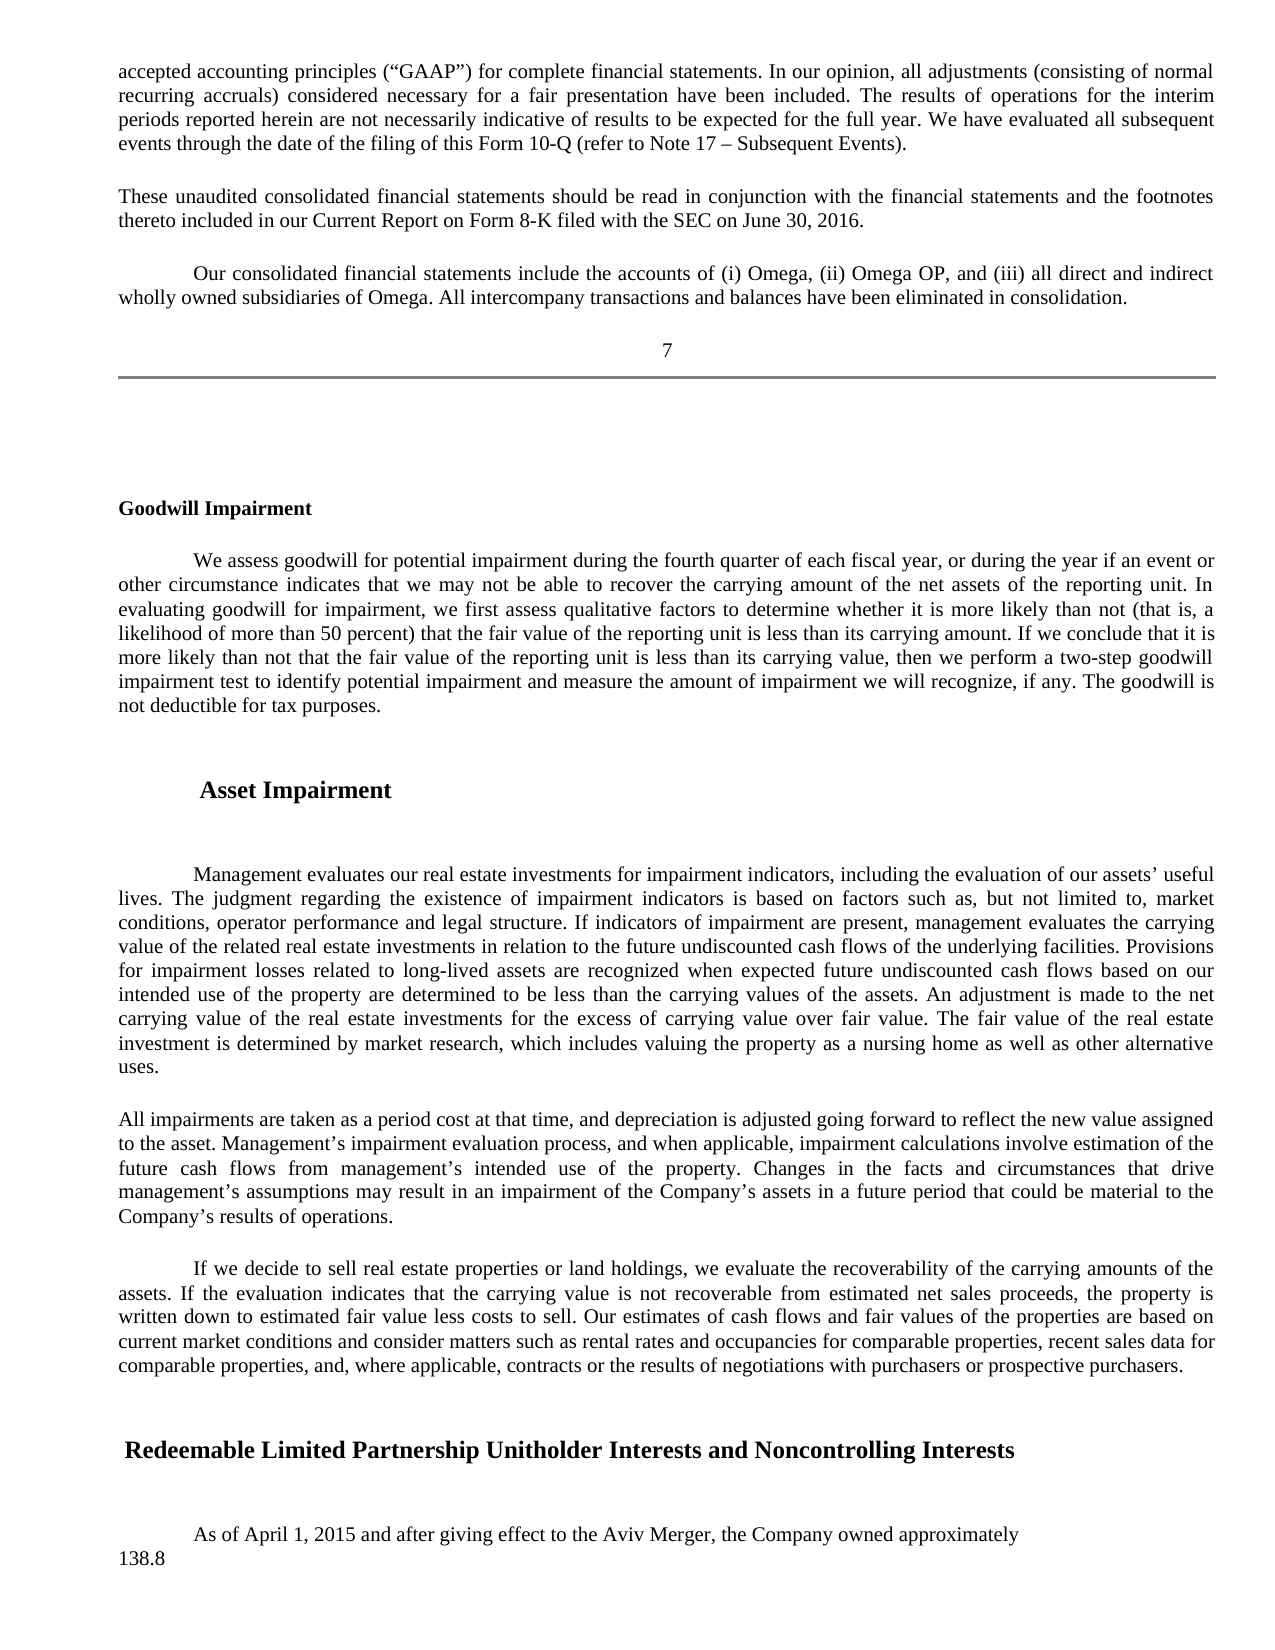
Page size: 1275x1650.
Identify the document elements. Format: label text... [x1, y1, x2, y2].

text Redeemable Limited Partnership Unitholder Interests and Noncontrolling Interests [118, 1435, 1216, 1464]
text If we decide to sell real estate properties or land holdings, we evaluate the recoverability of the carrying amounts of the assets. If the evaluation indicates that the carrying value is not recoverable from estimated net sales proceeds, the property is written down to estimated fair value less costs to sell. Our estimates of cash flows and fair values of the properties are based on current market conditions and consider matters such as rental rates and occupancies for comparable properties, recent sales data for comparable properties, and, where applicable, contracts or the results of negotiations with purchasers or prospective purchasers. [118, 1256, 1216, 1377]
text Asset Impairment [118, 775, 1216, 804]
text Goodwill Impairment [118, 496, 1216, 519]
text We assess goodwill for potential impairment during the fourth quarter of each fiscal year, or during the year if an event or other circumstance indicates that we may not be able to recover the carrying amount of the net assets of the reporting unit. In evaluating goodwill for impairment, we first assess qualitative factors to determine whether it is more likely than not (that is, a likelihood of more than 50 percent) that the fair value of the reporting unit is less than its carrying amount. If we conclude that it is more likely than not that the fair value of the reporting unit is less than its carrying value, then we perform a two-step goodwill impairment test to identify potential impairment and measure the amount of impairment we will recognize, if any. The goodwill is not deductible for tax purposes. [118, 548, 1216, 717]
text All impairments are taken as a period cost at that time, and depreciation is adjusted going forward to reflect the new value assigned to the asset. Management’s impairment evaluation process, and when applicable, impairment calculations involve estimation of the future cash flows from management’s intended use of the property. Changes in the facts and circumstances that drive management’s assumptions may result in an impairment of the Company’s assets in a future period that could be material to the Company’s results of operations. [118, 1107, 1216, 1228]
text Our consolidated financial statements include the accounts of (i) Omega, (ii) Omega OP, and (iii) all direct and indirect wholly owned subsidiaries of Omega. All intercompany transactions and balances have been eliminated in consolidation. [118, 261, 1216, 309]
text 138.8 [118, 1546, 1216, 1570]
text These unaudited consolidated financial statements should be read in conjunction with the financial statements and the footnotes thereto included in our Current Report on Form 8-K filed with the SEC on June 30, 2016. [118, 184, 1216, 232]
text As of April 1, 2015 and after giving effect to the Aviv Merger, the Company owned approximately [118, 1522, 1216, 1546]
text 7 [118, 338, 1216, 362]
text accepted accounting principles (“GAAP”) for complete financial statements. In our opinion, all adjustments (consisting of normal recurring accruals) considered necessary for a fair presentation have been included. The results of operations for the interim periods reported herein are not necessarily indicative of results to be expected for the full year. We have evaluated all subsequent events through the date of the filing of this Form 10-Q (refer to Note 17 – Subsequent Events). [118, 59, 1216, 155]
text Management evaluates our real estate investments for impairment indicators, including the evaluation of our assets’ useful lives. The judgment regarding the existence of impairment indicators is based on factors such as, but not limited to, market conditions, operator performance and legal structure. If indicators of impairment are present, management evaluates the carrying value of the related real estate investments in relation to the future undiscounted cash flows of the underlying facilities. Provisions for impairment losses related to long-lived assets are recognized when expected future undiscounted cash flows based on our intended use of the property are determined to be less than the carrying values of the assets. An adjustment is made to the net carrying value of the real estate investments for the excess of carrying value over fair value. The fair value of the real estate investment is determined by market research, which includes valuing the property as a nursing home as well as other alternative uses. [118, 862, 1216, 1078]
